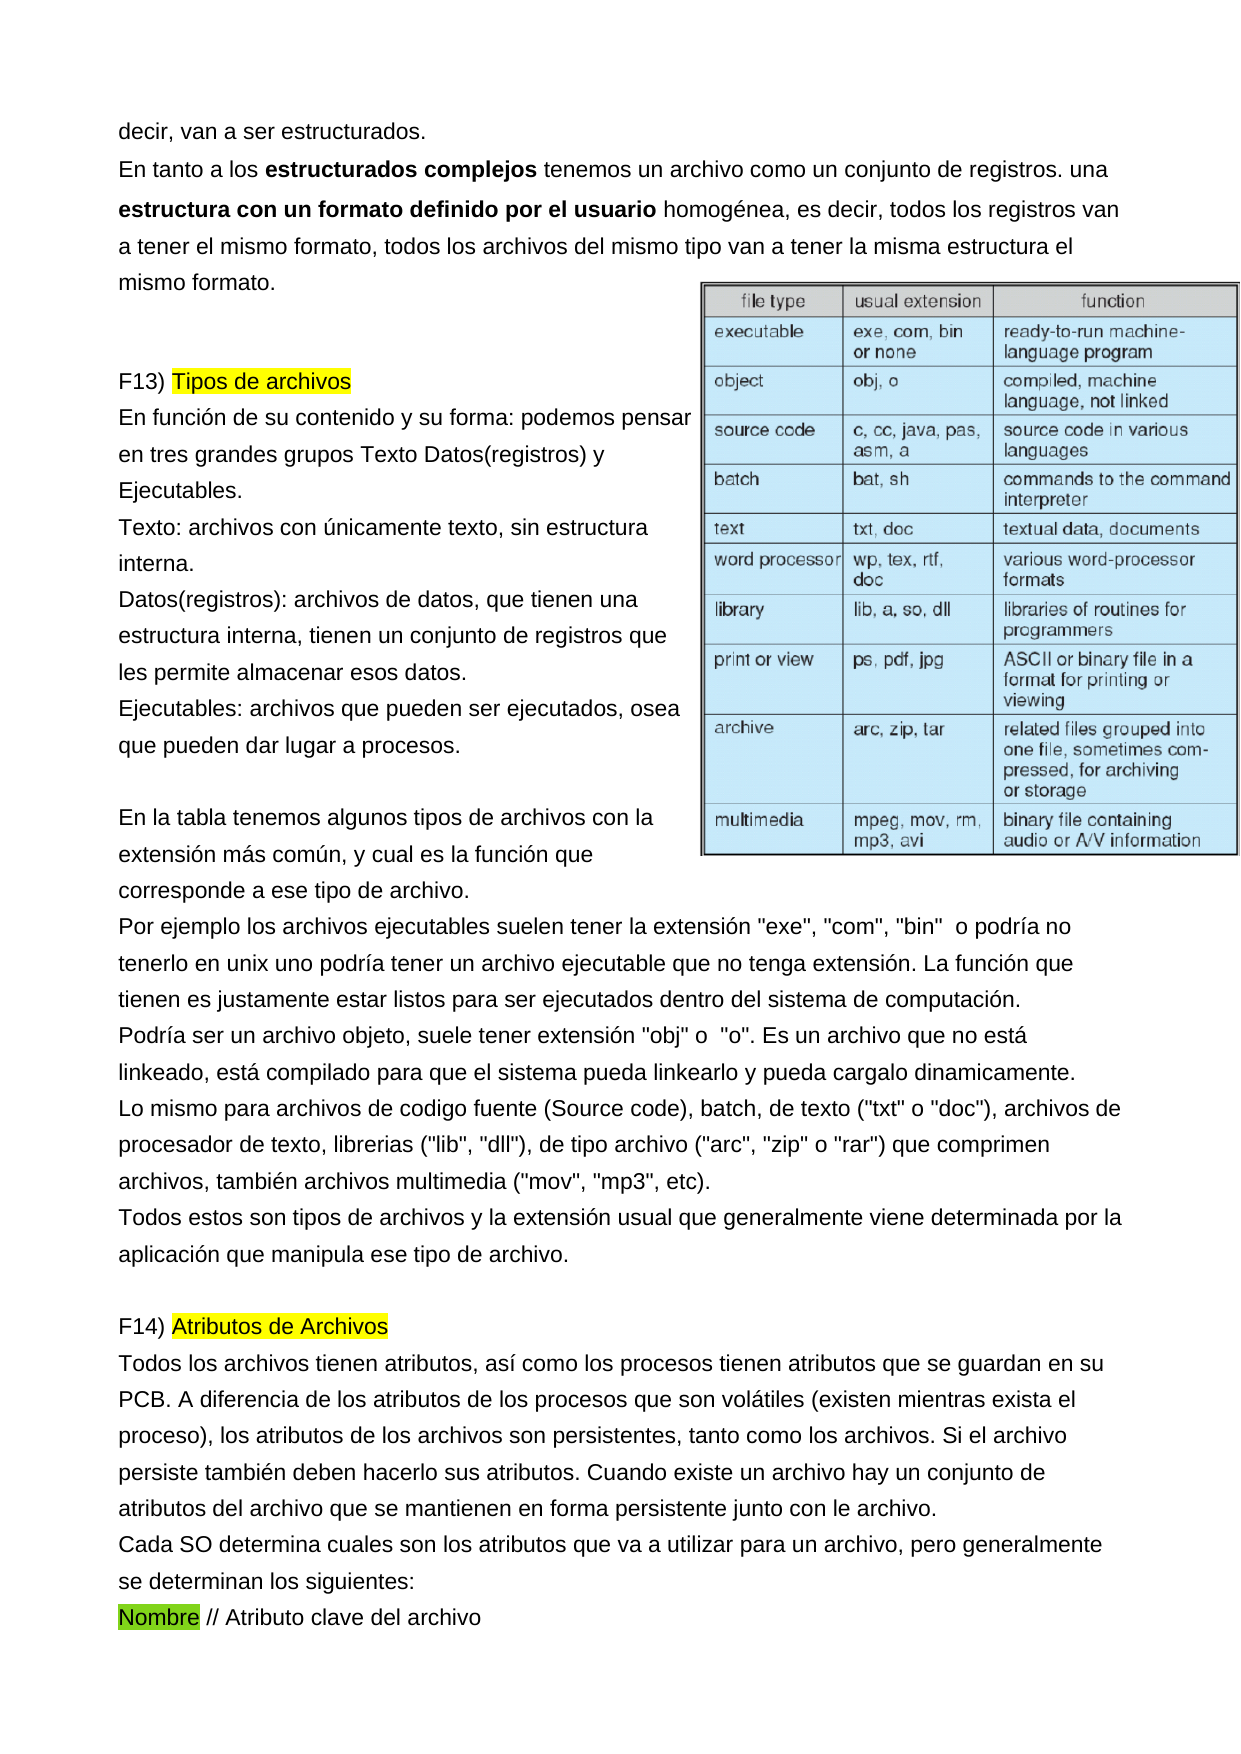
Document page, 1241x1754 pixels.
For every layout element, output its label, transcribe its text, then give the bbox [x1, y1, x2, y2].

text Texto: archivos con únicamente texto, sin estructura interna. [118, 513, 696, 576]
text F13) Tipos de archivos [118, 368, 696, 394]
text Cada SO determina cuales son los atributos que va a utilizar para un archivo, pero generalmente se determinan los siguientes: [118, 1531, 1122, 1594]
text Ejecutables: archivos que pueden ser ejecutados, osea que pueden dar lugar a procesos. [118, 695, 696, 758]
text En la tabla tenemos algunos tipos de archivos con la extensión más común, y cual es la función que corresponde a ese tipo de archivo. [118, 804, 1122, 903]
text En función de su contenido y su forma: podemos pensar en tres grandes grupos Texto Datos(registros) y Ejecutables. [118, 404, 696, 503]
text Podría ser un archivo objeto, suele tener extensión "obj" o "o". Es un archivo que no está linkeado, está compilado para que el sistema pueda linkearlo y pueda cargalo dinamicamente. [118, 1022, 1122, 1085]
text decir, van a ser estructurados. [118, 118, 1122, 144]
text Lo mismo para archivos de codigo fuente (Source code), batch, de texto ("txt" o "doc"), archivos de procesador de texto, librerias ("lib", "dll"), de tipo archivo ("arc", "zip" o "rar") que comprimen archivos, también archivos multimedia ("mov", "mp3", etc). [118, 1095, 1122, 1194]
picture [696, 281, 1240, 856]
text Todos estos son tipos de archivos y la extensión usual que generalmente viene determinada por la aplicación que manipula ese tipo de archivo. [118, 1204, 1122, 1267]
text En tanto a los estructurados complejos tenemos un archivo como un conjunto de registros. una estructura con un formato definido por el usuario homogénea, es decir, todos los registros van a tener el mismo formato, todos los archivos del mismo tipo van a tener la misma estructura el mismo formato. [118, 154, 1122, 296]
text Nombre // Atributo clave del archivo [118, 1604, 1122, 1630]
text F14) Atributos de Archivos [118, 1313, 1122, 1339]
text Todos los archivos tienen atributos, así como los procesos tienen atributos que se guardan en su PCB. A diferencia de los atributos de los procesos que son volátiles (existen mientras exista el proceso), los atributos de los archivos son persistentes, tanto como los archivos. Si el archivo persiste también deben hacerlo sus atributos. Cuando existe un archivo hay un conjunto de atributos del archivo que se mantienen en forma persistente junto con le archivo. [118, 1349, 1122, 1521]
text Datos(registros): archivos de datos, que tienen una estructura interna, tienen un conjunto de registros que les permite almacenar esos datos. [118, 586, 696, 685]
text Por ejemplo los archivos ejecutables suelen tener la extensión "exe", "com", "bin" o podría no tenerlo en unix uno podría tener un archivo ejecutable que no tenga extensión. La función que tienen es justamente estar listos para ser ejecutados dentro del sistema de computación. [118, 913, 1122, 1012]
